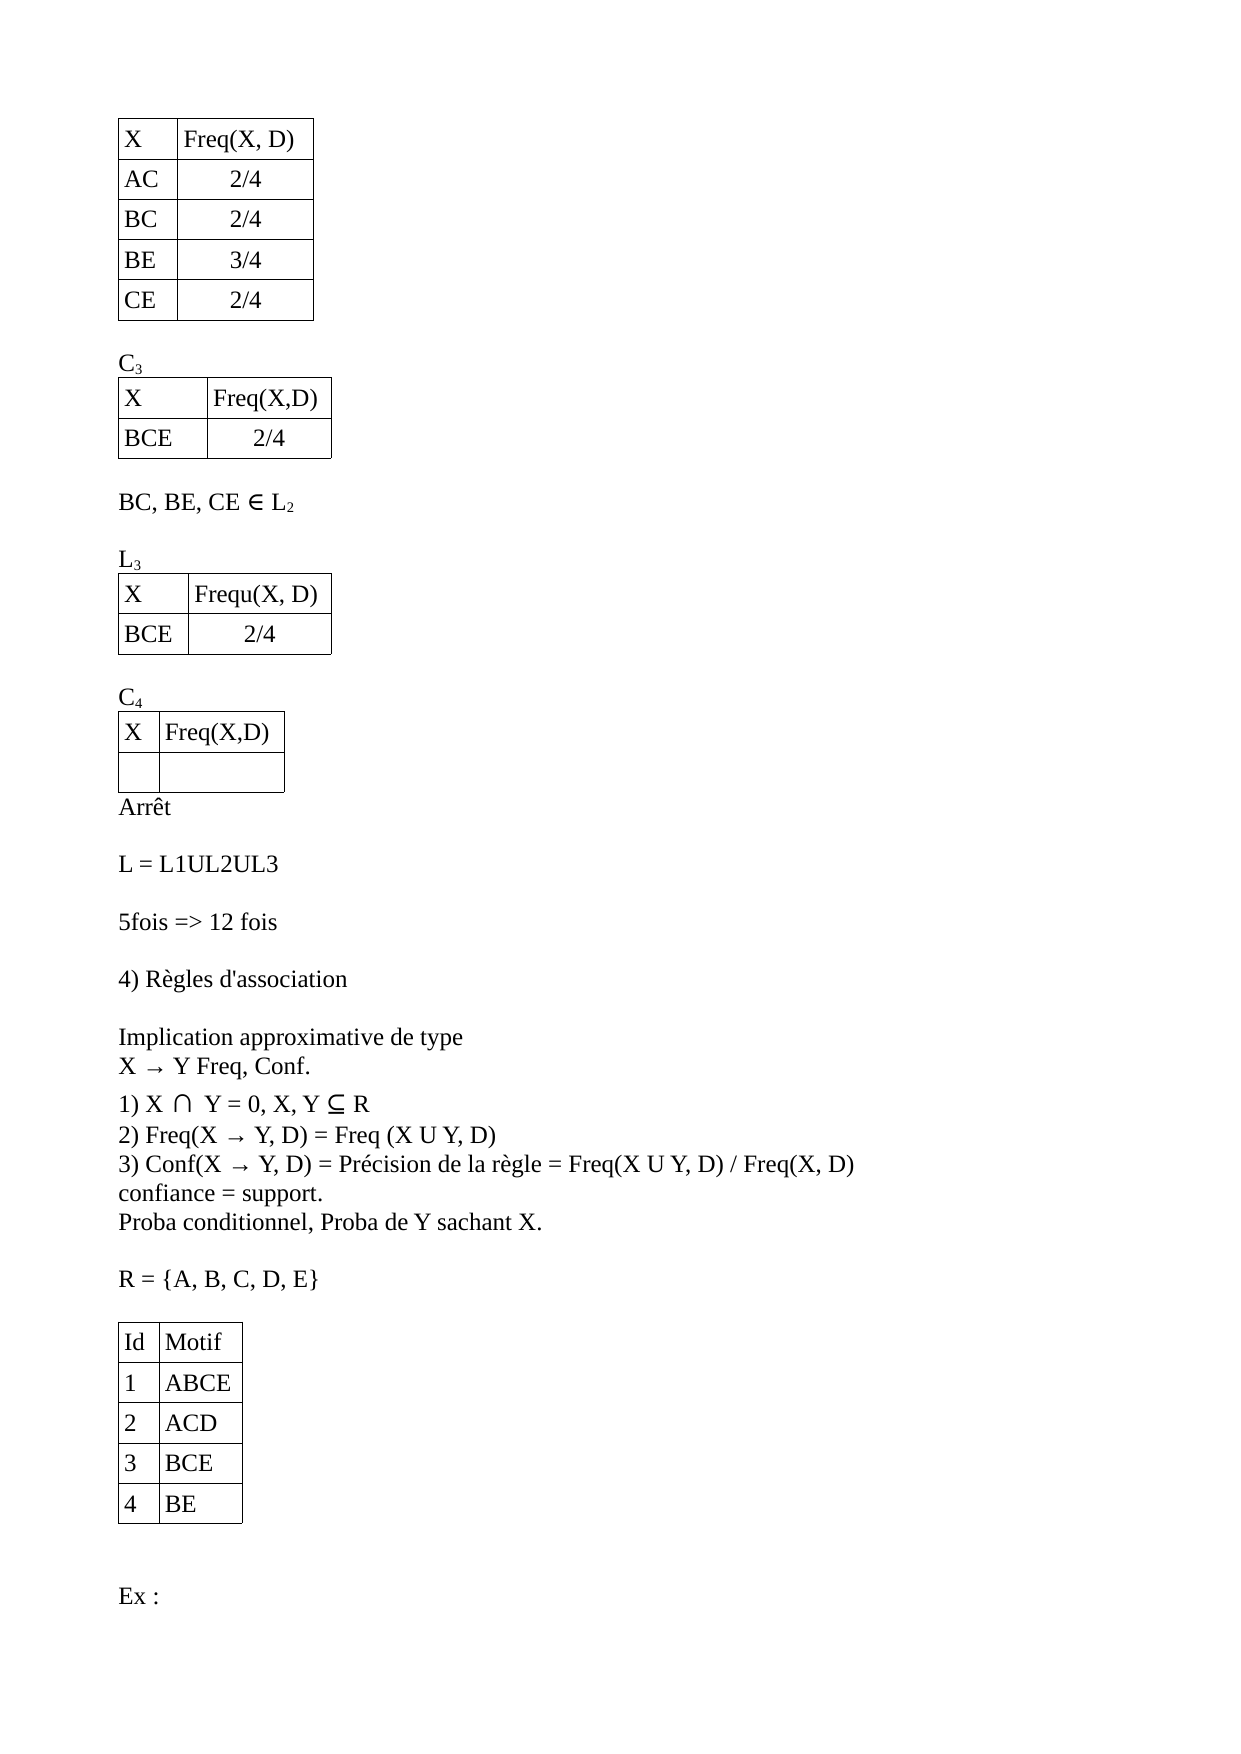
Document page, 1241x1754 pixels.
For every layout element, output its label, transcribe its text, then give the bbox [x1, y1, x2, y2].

table_header Motif [160, 1323, 242, 1362]
text X → Y Freq, Conf. [118, 1051, 1122, 1079]
table_cell 2/4 [208, 419, 331, 458]
text 4) Règles d'association [118, 964, 1122, 993]
table_cell BCE [160, 1444, 242, 1483]
table_header Frequ(X, D) [189, 574, 331, 613]
text L3 [118, 544, 1122, 573]
table_cell 3 [119, 1444, 159, 1483]
table_cell 2/4 [178, 160, 313, 199]
text 3) Conf(X → Y, D) = Précision de la règle = Freq(X U Y, D) / Freq(X, D) [118, 1149, 1122, 1178]
text C4 [118, 682, 1122, 711]
text 2) Freq(X → Y, D) = Freq (X U Y, D) [118, 1120, 1122, 1149]
text 1) X ∩ Y = 0, X, Y ⊆ R [118, 1079, 1122, 1120]
table_header Id [119, 1323, 159, 1362]
table_header X [119, 574, 188, 613]
table_cell 2/4 [178, 200, 313, 239]
text Proba conditionnel, Proba de Y sachant X. [118, 1207, 1122, 1235]
text Implication approximative de type [118, 1022, 1122, 1051]
text confiance = support. [118, 1178, 1122, 1207]
table_cell BE [160, 1484, 242, 1523]
text Arrêt [118, 792, 1122, 821]
table_cell 3/4 [178, 240, 313, 279]
text 5fois => 12 fois [118, 907, 1122, 936]
table_header Freq(X, D) [178, 119, 313, 158]
text R = {A, B, C, D, E} [118, 1264, 1122, 1293]
table_cell BCE [119, 614, 188, 654]
table_cell [119, 753, 159, 792]
table_cell 2 [119, 1403, 159, 1442]
table_header X [119, 712, 159, 752]
table_cell BC [119, 200, 177, 239]
table_cell BCE [119, 419, 207, 458]
text L = L1UL2UL3 [118, 849, 1122, 878]
table_cell 2/4 [189, 614, 331, 654]
table_cell ABCE [160, 1363, 242, 1402]
table_cell BE [119, 240, 177, 279]
table_header Freq(X,D) [208, 378, 331, 418]
table_cell 4 [119, 1484, 159, 1523]
table_cell AC [119, 160, 177, 199]
table_cell [160, 753, 284, 792]
table_cell 1 [119, 1363, 159, 1402]
table_header Freq(X,D) [160, 712, 284, 752]
text C3 [118, 348, 1122, 377]
table_header X [119, 378, 207, 418]
text BC, BE, CE ∈ L2 [118, 487, 1122, 516]
table_cell ACD [160, 1403, 242, 1442]
table_header X [119, 119, 177, 158]
table_cell CE [119, 280, 177, 320]
text Ex : [118, 1581, 1122, 1609]
table_cell 2/4 [178, 280, 313, 320]
